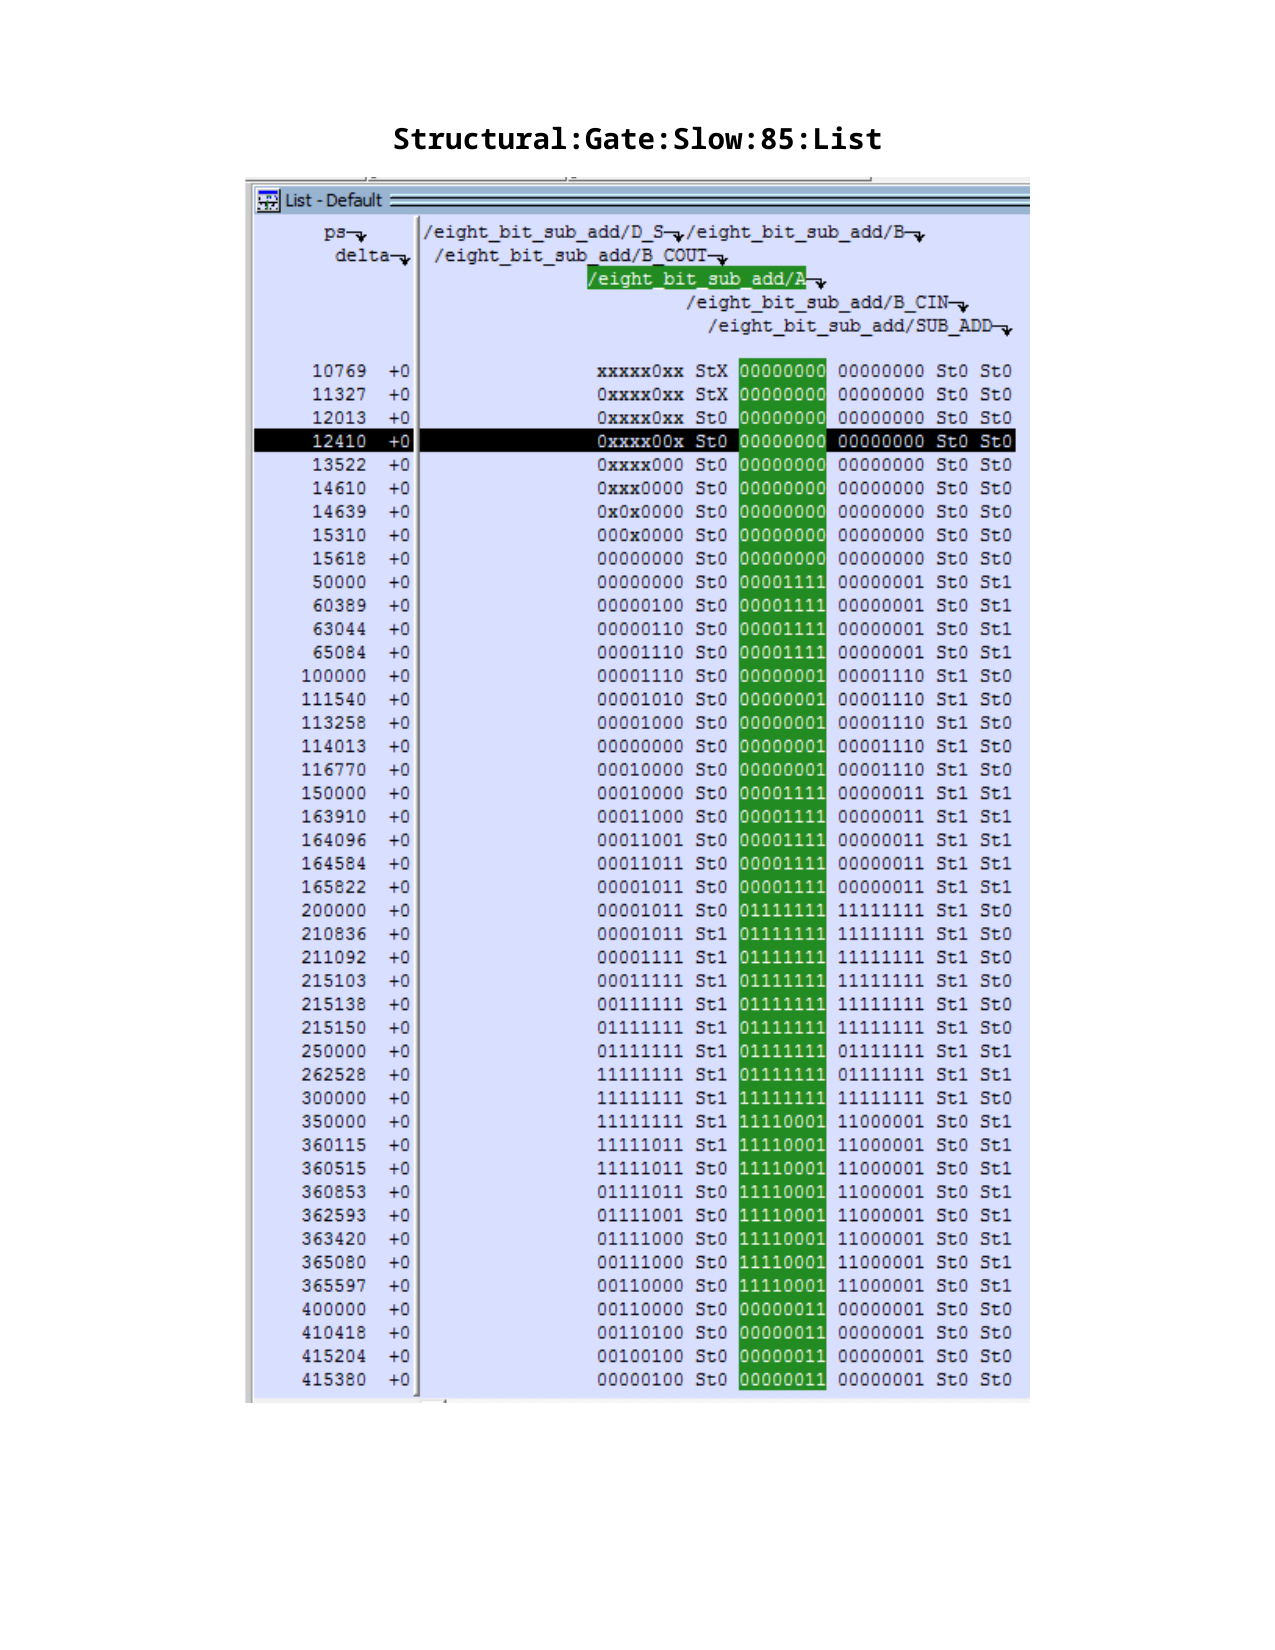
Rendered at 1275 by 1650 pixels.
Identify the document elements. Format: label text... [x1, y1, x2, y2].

picture [245, 177, 1030, 1403]
text Structural:Gate:Slow:85:List [118, 118, 1157, 158]
